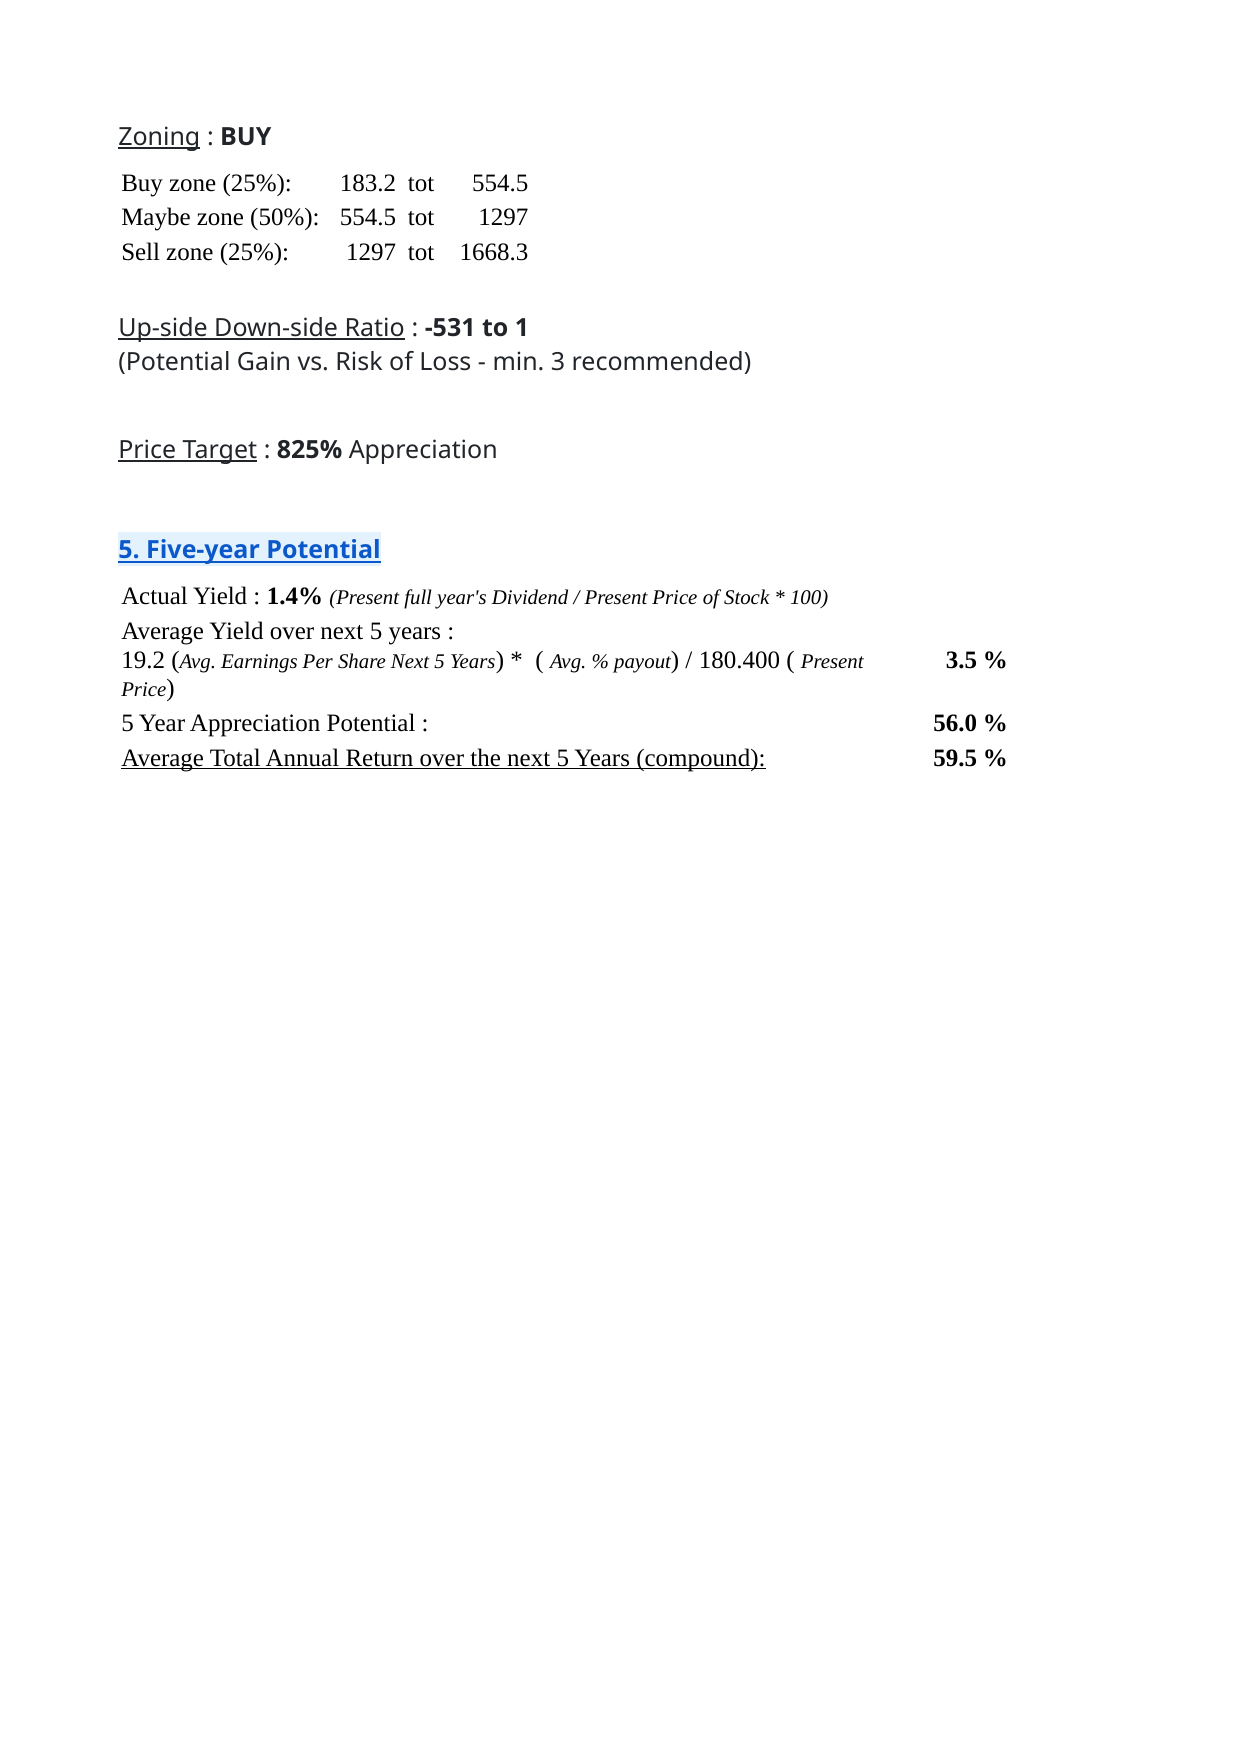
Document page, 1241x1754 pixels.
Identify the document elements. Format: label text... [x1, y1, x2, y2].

table_cell % [980, 740, 1020, 774]
table_cell Average Total Annual Return over the next 5 Years (compound): [118, 740, 925, 774]
table_header Buy zone (25%): [118, 165, 331, 199]
table_cell tot [399, 199, 448, 234]
table_cell Maybe zone (50%): [118, 199, 331, 234]
text Up-side Down-side Ratio : -531 to 1 (Potential Gain vs. Risk of Loss - min. 3 recommended) [118, 310, 1122, 378]
table_cell 59.5 [925, 740, 980, 774]
table_header [980, 579, 1020, 613]
subtitle 5. Five-year Potential [118, 532, 1122, 566]
table_header 183.2 [331, 165, 398, 199]
table_header tot [399, 165, 448, 199]
table_cell 554.5 [331, 199, 398, 234]
table_cell 1297 [448, 199, 531, 234]
table_cell Average Yield over next 5 years : 19.2 (Avg. Earnings Per Share Next 5 Years) * ( Avg. % payout) / 180.400 ( Present Price) [118, 613, 925, 705]
table_cell 56.0 [925, 705, 980, 740]
table_cell % [980, 705, 1020, 740]
table_cell 3.5 [925, 613, 980, 705]
table_cell 5 Year Appreciation Potential : [118, 705, 925, 740]
table_cell tot [399, 234, 448, 268]
table_header [925, 579, 980, 613]
table_cell % [980, 613, 1020, 705]
text Price Target : 825% Appreciation [118, 432, 1122, 466]
table_header 554.5 [448, 165, 531, 199]
table_cell 1668.3 [448, 234, 531, 268]
table_cell Sell zone (25%): [118, 234, 331, 268]
table_header Actual Yield : 1.4% (Present full year's Dividend / Present Price of Stock * 100) [118, 579, 925, 613]
text Zoning : BUY [118, 118, 1122, 152]
table_cell 1297 [331, 234, 398, 268]
